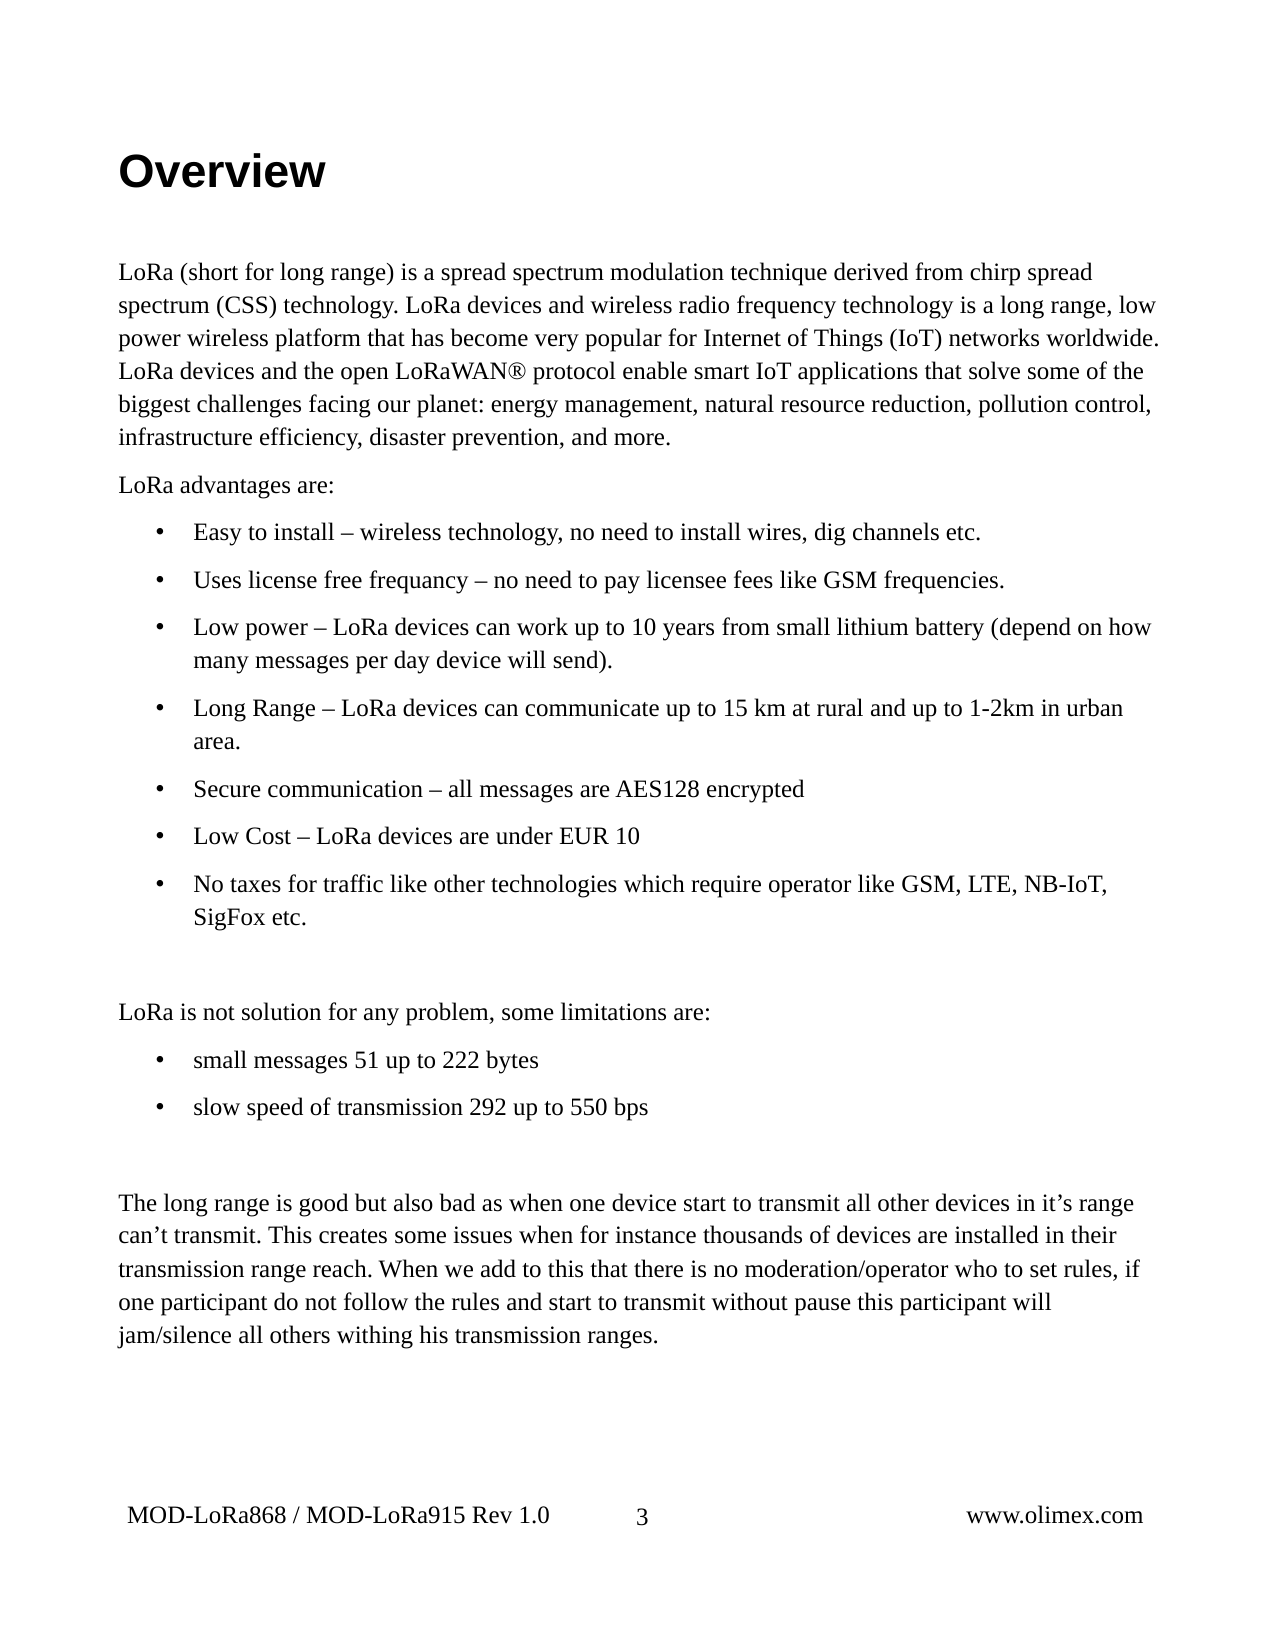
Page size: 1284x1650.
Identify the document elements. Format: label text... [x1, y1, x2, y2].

list No taxes for traffic like other technologies which require operator like GSM, LTE, NB-IoT, SigFox etc. [156, 869, 1166, 931]
text LoRa advantages are: [118, 470, 1166, 498]
list Low Cost – LoRa devices are under EUR 10 [156, 821, 1166, 850]
text LoRa (short for long range) is a spread spectrum modulation technique derived from chirp spread spectrum (CSS) technology. LoRa devices and wireless radio frequency technology is a long range, low power wireless platform that has become very popular for Internet of Things (IoT) networks worldwide. LoRa devices and the open LoRaWAN® protocol enable smart IoT applications that solve some of the biggest challenges facing our planet: energy management, natural resource reduction, pollution control, infrastructure efficiency, disaster prevention, and more. [118, 257, 1166, 451]
list Uses license free frequancy – no need to pay licensee fees like GSM frequencies. [156, 565, 1166, 594]
list slow speed of transmission 292 up to 550 bps [156, 1092, 1166, 1121]
list Low power – LoRa devices can work up to 10 years from small lithium battery (depend on how many messages per day device will send). [156, 612, 1166, 674]
list small messages 51 up to 222 bytes [156, 1045, 1166, 1073]
text LoRa is not solution for any problem, some limitations are: [118, 997, 1166, 1026]
list Secure communication – all messages are AES128 encrypted [156, 774, 1166, 802]
list Easy to install – wireless technology, no need to install wires, dig channels etc. [156, 517, 1166, 546]
text The long range is good but also bad as when one device start to transmit all other devices in it’s range can’t transmit. This creates some issues when for instance thousands of devices are installed in their transmission range reach. When we add to this that there is no moderation/operator who to set rules, if one participant do not follow the rules and start to transmit without pause this participant will jam/silence all others withing his transmission ranges. [118, 1188, 1166, 1348]
subtitle Overview [118, 143, 1166, 197]
list Long Range – LoRa devices can communicate up to 15 km at rural and up to 1-2km in urban area. [156, 693, 1166, 755]
